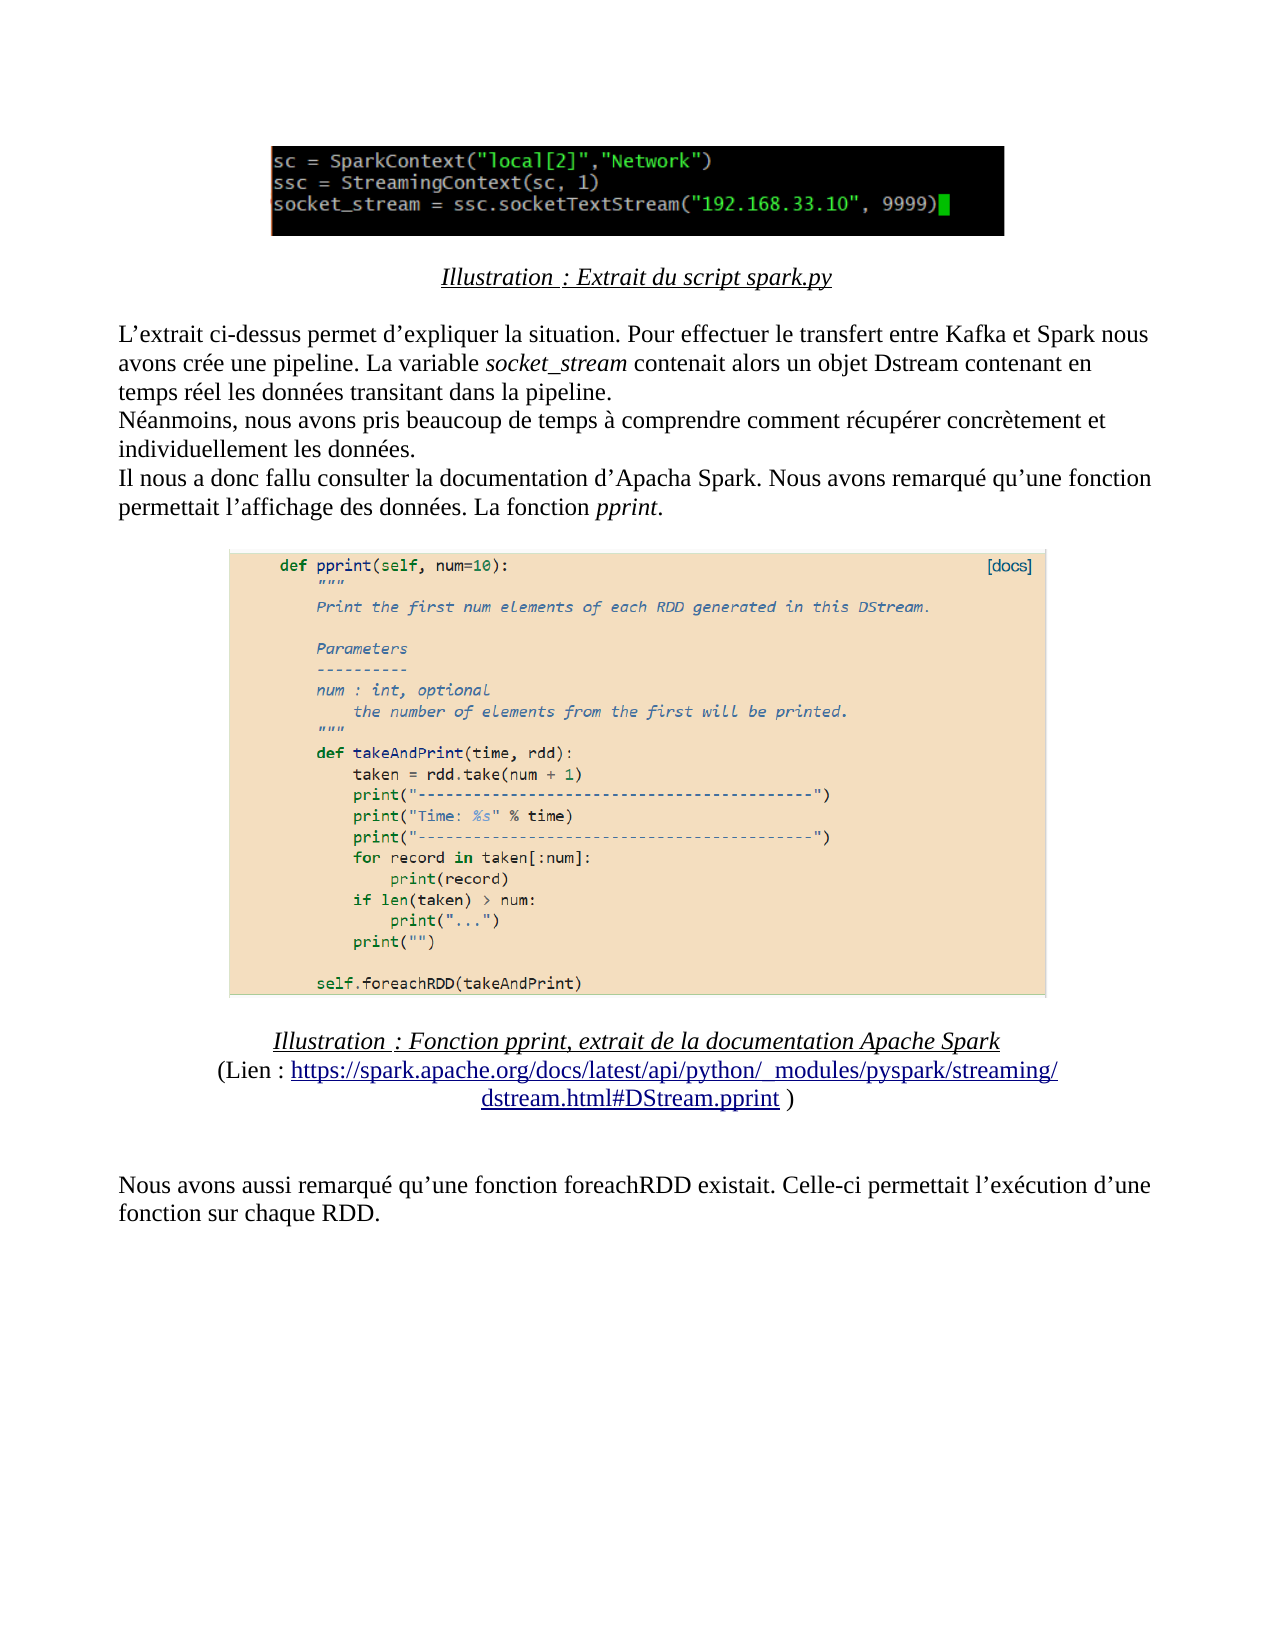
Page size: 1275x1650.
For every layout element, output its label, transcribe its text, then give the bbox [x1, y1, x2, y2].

picture [270, 146, 1005, 236]
text Nous avons aussi remarqué qu’une fonction foreachRDD existait. Celle-ci permettait l’exécution d’une fonction sur chaque RDD. [118, 1170, 1157, 1227]
picture [225, 549, 1050, 998]
text L’extrait ci-dessus permet d’expliquer la situation. Pour effectuer le transfert entre Kafka et Spark nous avons crée une pipeline. La variable socket_stream contenait alors un objet Dstream contenant en temps réel les données transitant dans la pipeline. [118, 319, 1157, 406]
text Néanmoins, nous avons pris beaucoup de temps à comprendre comment récupérer concrètement et individuellement les données. [118, 406, 1157, 463]
text (Lien : https://spark.apache.org/docs/latest/api/python/_modules/pyspark/streaming/dstream.html#DStream.pprint ) [118, 1055, 1157, 1112]
text Illustration : Extrait du script spark.py [118, 262, 1157, 291]
text Illustration : Fonction pprint, extrait de la documentation Apache Spark [118, 1026, 1157, 1055]
text Il nous a donc fallu consulter la documentation d’Apacha Spark. Nous avons remarqué qu’une fonction permettait l’affichage des données. La fonction pprint. [118, 463, 1157, 521]
